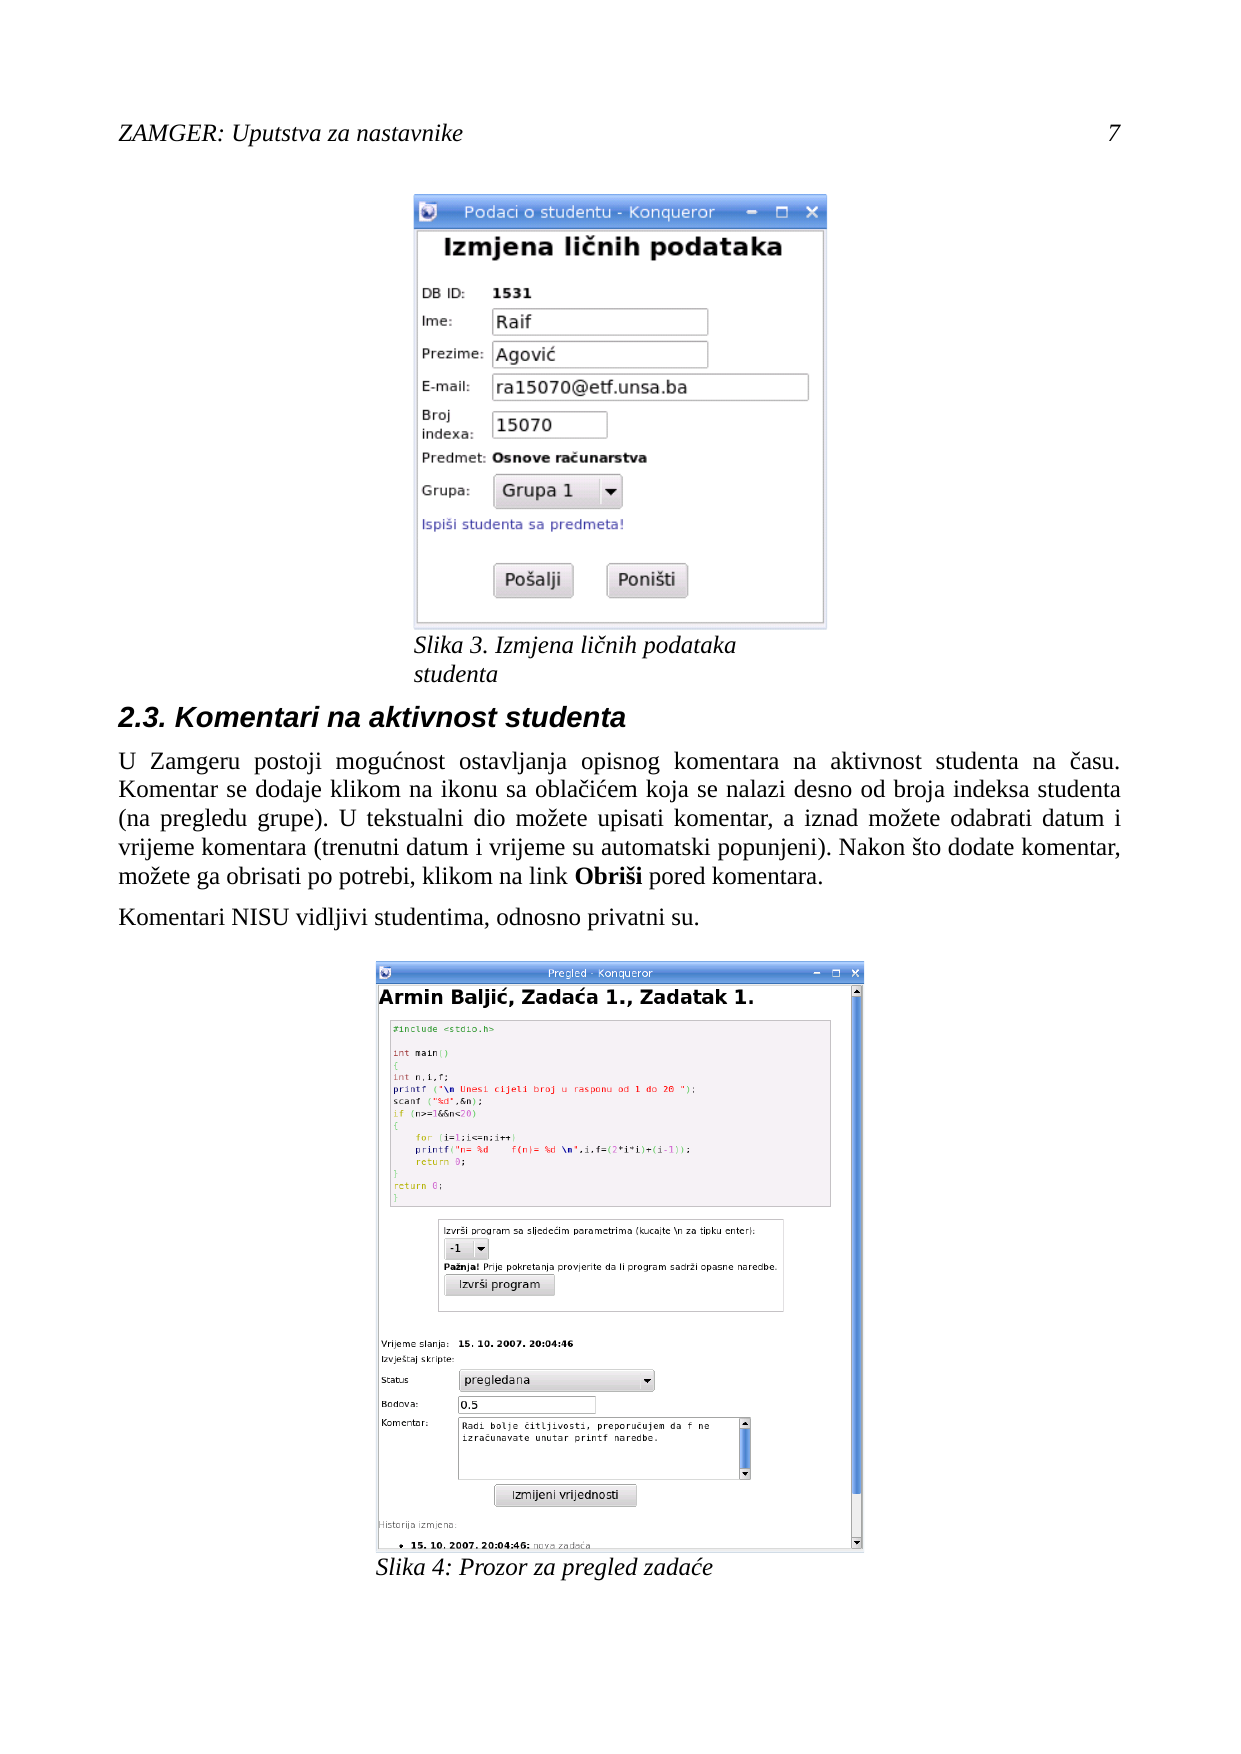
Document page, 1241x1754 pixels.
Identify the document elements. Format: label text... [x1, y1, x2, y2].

text Slika 3. Izmjena ličnih podataka studenta [413, 631, 827, 688]
subtitle 2.3. Komentari na aktivnost studenta [118, 181, 1122, 733]
text Slika 4: Prozor za pregled zadaće [376, 1553, 864, 1581]
picture [413, 194, 828, 631]
text U Zamgeru postoji mogućnost ostavljanja opisnog komentara na aktivnost studenta na času. Komentar se dodaje klikom na ikonu sa oblačićem koja se nalazi desno od broja indeksa studenta (na pregledu grupe). U tekstualni dio možete upisati komentar, a iznad možete odabrati datum i vrijeme komentara (trenutni datum i vrijeme su automatski popunjeni). Nakon što dodate komentar, možete ga obrisati po potrebi, klikom na link Obriši pored komentara. [118, 746, 1122, 889]
text Komentari NISU vidljivi studentima, odnosno privatni su. [118, 902, 1122, 931]
picture [375, 961, 865, 1553]
